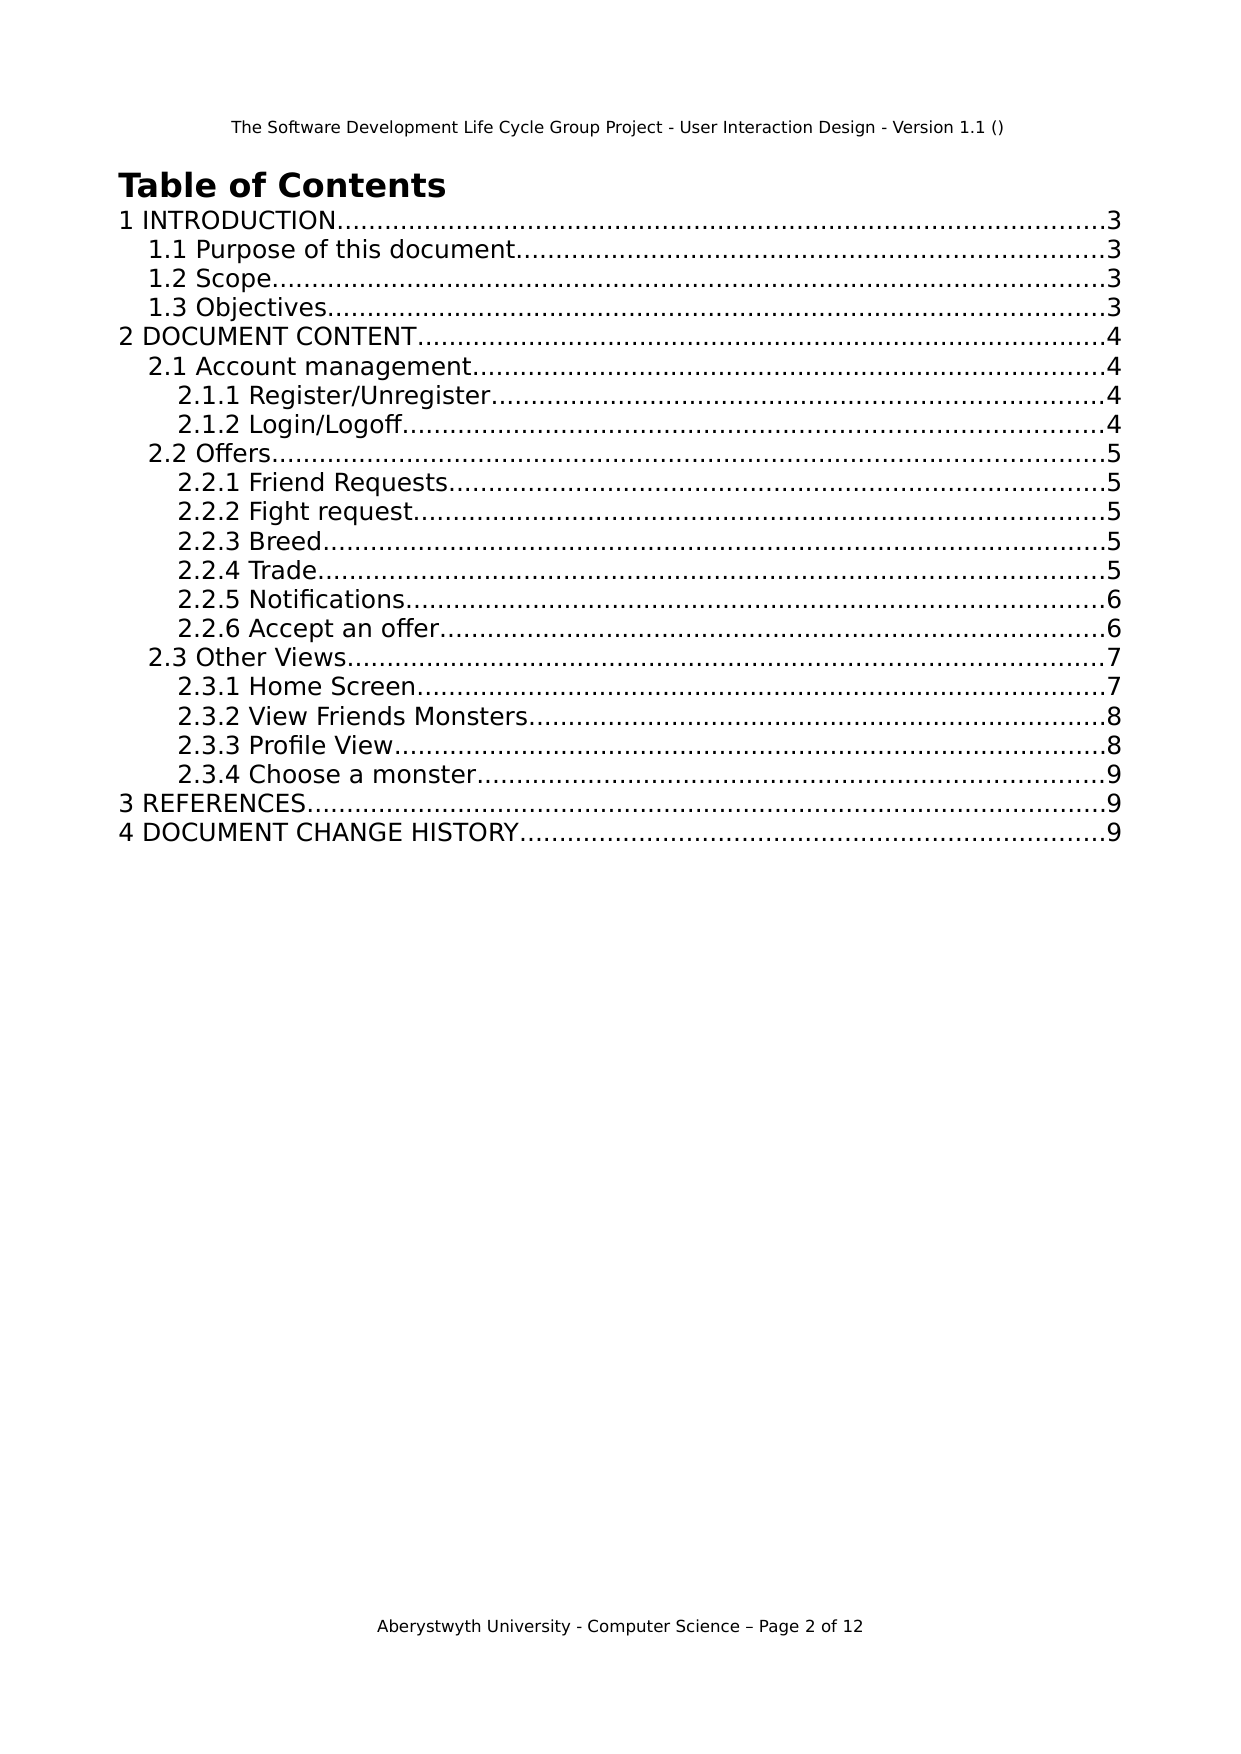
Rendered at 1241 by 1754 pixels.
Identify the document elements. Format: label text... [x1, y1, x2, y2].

text 4 DOCUMENT CHANGE HISTORY 9 [118, 818, 1122, 847]
text 1.1 Purpose of this document 3 [148, 235, 1122, 264]
text 2.2.3 Breed 5 [177, 527, 1122, 556]
text 2.3.3 Profile View 8 [177, 731, 1122, 760]
text 2.2 Offers 5 [148, 439, 1122, 468]
text 2.2.4 Trade 5 [177, 556, 1122, 585]
text 1.3 Objectives 3 [148, 293, 1122, 322]
subtitle Table of Contents [118, 167, 1122, 206]
text 3 REFERENCES 9 [118, 789, 1122, 818]
text 1.2 Scope 3 [148, 264, 1122, 293]
text 2.2.2 Fight request 5 [177, 497, 1122, 527]
text 2.3 Other Views 7 [148, 643, 1122, 672]
text 2.2.1 Friend Requests 5 [177, 468, 1122, 497]
text 2.3.2 View Friends Monsters 8 [177, 702, 1122, 731]
text 2.2.6 Accept an offer 6 [177, 614, 1122, 643]
text 2.3.4 Choose a monster 9 [177, 760, 1122, 789]
text 2.1.2 Login/Logoff 4 [177, 410, 1122, 439]
text 2 DOCUMENT CONTENT 4 [118, 322, 1122, 352]
text 2.1 Account management 4 [148, 352, 1122, 381]
text 2.2.5 Notifications 6 [177, 585, 1122, 614]
text 2.1.1 Register/Unregister 4 [177, 381, 1122, 410]
text 1 INTRODUCTION 3 [118, 206, 1122, 235]
text 2.3.1 Home Screen 7 [177, 672, 1122, 702]
